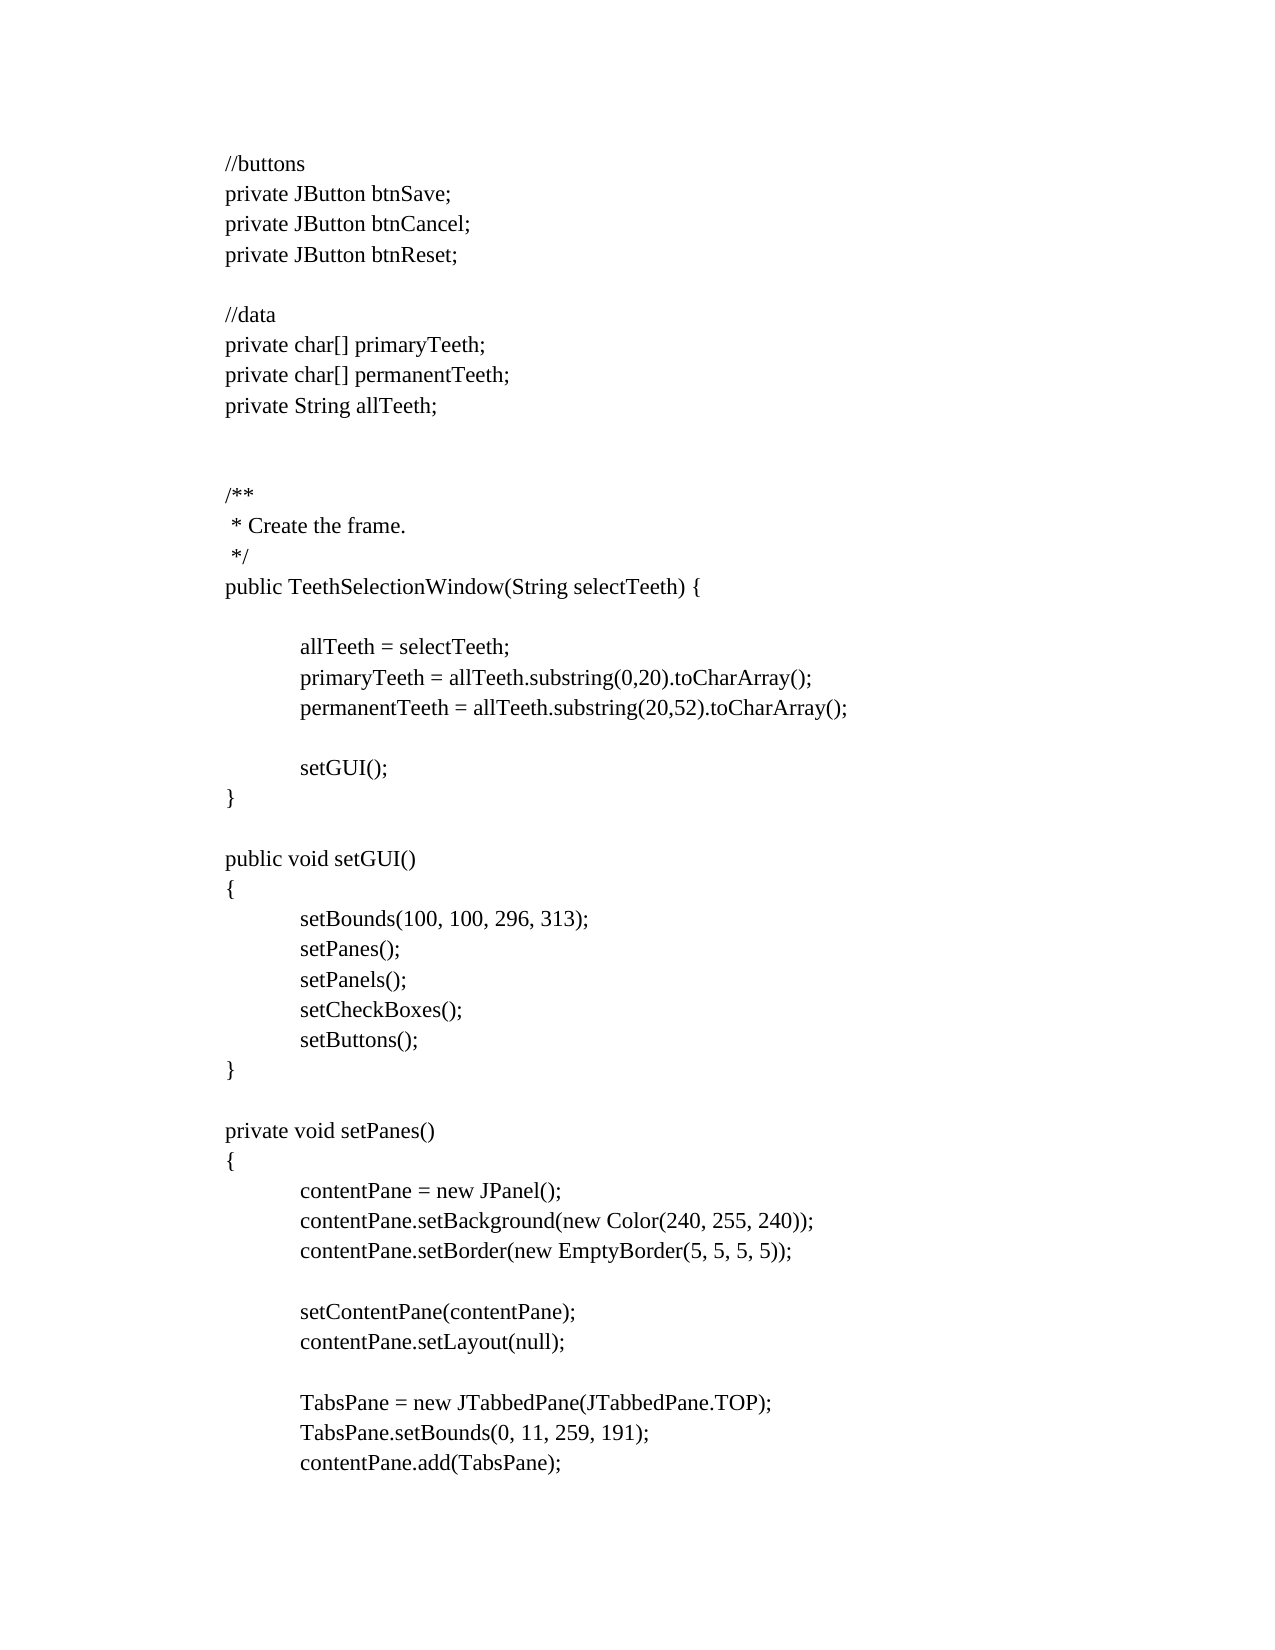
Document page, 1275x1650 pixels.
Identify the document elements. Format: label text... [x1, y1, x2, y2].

text setButtons(); [150, 1026, 1125, 1052]
text private char[] permanentTeeth; [150, 361, 1125, 388]
text private void setPanes() [150, 1117, 1125, 1143]
text primaryTeeth = allTeeth.substring(0,20).toCharArray(); [150, 663, 1125, 690]
text contentPane = new JPanel(); [150, 1177, 1125, 1203]
text allTeeth = selectTeeth; [150, 633, 1125, 660]
text setPanes(); [150, 935, 1125, 962]
text private JButton btnCancel; [150, 210, 1125, 237]
text private String allTeeth; [150, 392, 1125, 418]
text setBounds(100, 100, 296, 313); [150, 905, 1125, 932]
text } [150, 1056, 1125, 1083]
text permanentTeeth = allTeeth.substring(20,52).toCharArray(); [150, 694, 1125, 720]
text setContentPane(contentPane); [150, 1298, 1125, 1324]
text private char[] primaryTeeth; [150, 331, 1125, 358]
text contentPane.setBackground(new Color(240, 255, 240)); [150, 1207, 1125, 1234]
text contentPane.setLayout(null); [150, 1328, 1125, 1354]
text //buttons [150, 150, 1125, 176]
text /** [150, 482, 1125, 509]
text } [150, 784, 1125, 811]
text private JButton btnSave; [150, 180, 1125, 207]
text setPanels(); [150, 966, 1125, 992]
text private JButton btnReset; [150, 241, 1125, 267]
text contentPane.setBorder(new EmptyBorder(5, 5, 5, 5)); [150, 1237, 1125, 1264]
text setCheckBoxes(); [150, 996, 1125, 1022]
text { [150, 1147, 1125, 1173]
text public void setGUI() [150, 845, 1125, 871]
text */ [150, 543, 1125, 569]
text { [150, 875, 1125, 901]
text setGUI(); [150, 754, 1125, 781]
text TabsPane.setBounds(0, 11, 259, 191); [150, 1419, 1125, 1445]
text public TeethSelectionWindow(String selectTeeth) { [150, 573, 1125, 599]
text contentPane.add(TabsPane); [150, 1449, 1125, 1475]
text TabsPane = new JTabbedPane(JTabbedPane.TOP); [150, 1388, 1125, 1415]
text * Create the frame. [150, 512, 1125, 539]
text //data [150, 301, 1125, 327]
